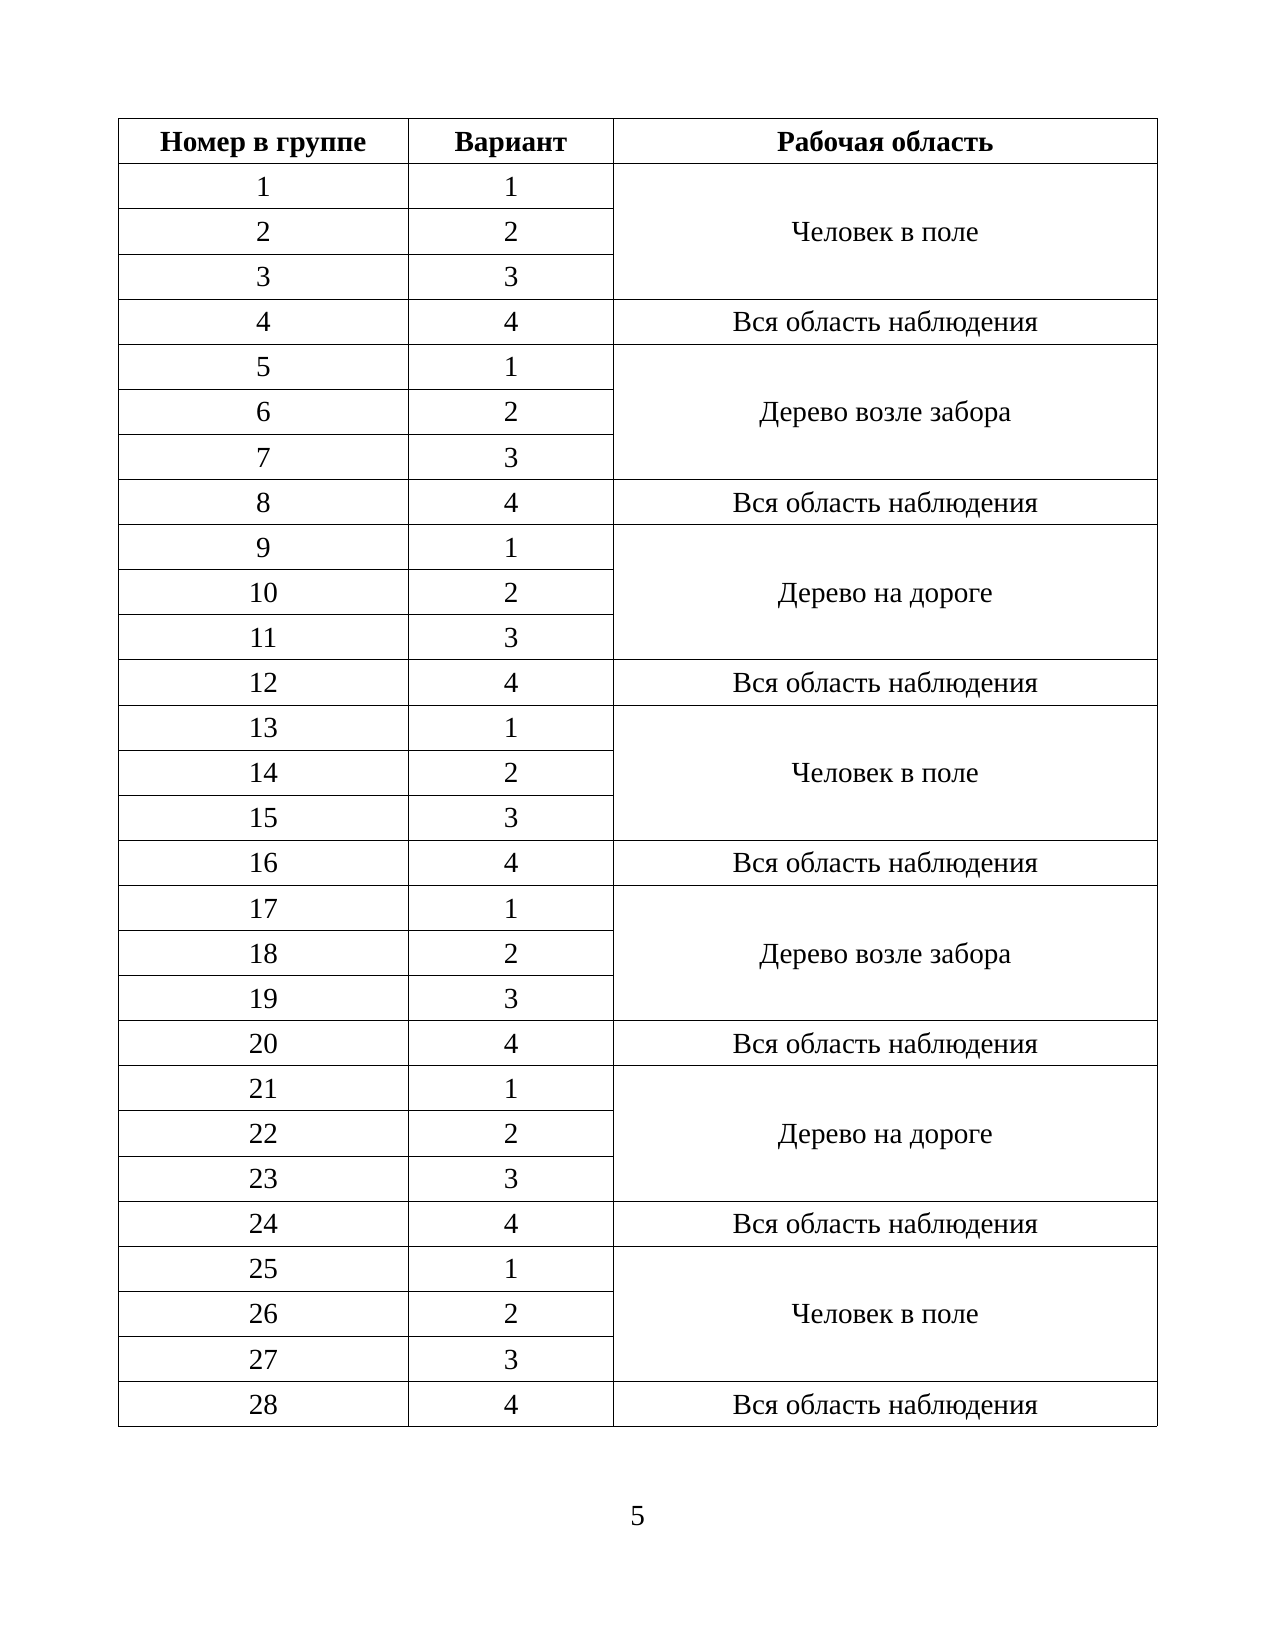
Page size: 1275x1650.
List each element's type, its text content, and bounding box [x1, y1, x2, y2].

table_cell 3 [409, 255, 613, 298]
table_cell 10 [119, 570, 408, 614]
table_cell 1 [409, 345, 613, 389]
table_cell 18 [119, 931, 408, 975]
table_cell 2 [409, 390, 613, 434]
table_cell Дерево возле забора [614, 886, 1157, 1020]
table_cell 4 [409, 1021, 613, 1065]
table_cell Вся область наблюдения [614, 841, 1157, 885]
table_header Номер в группе [119, 119, 408, 163]
table_cell Человек в поле [614, 1247, 1157, 1381]
table_cell 2 [409, 209, 613, 253]
table_cell 1 [409, 525, 613, 569]
table_cell 3 [409, 435, 613, 479]
table_cell Вся область наблюдения [614, 480, 1157, 524]
table_cell Человек в поле [614, 706, 1157, 840]
table_cell 2 [409, 751, 613, 795]
table_cell 6 [119, 390, 408, 434]
table_header Вариант [409, 119, 613, 163]
table_cell 2 [409, 1111, 613, 1156]
table_cell 3 [409, 1157, 613, 1201]
table_cell 1 [409, 706, 613, 749]
table_cell 4 [409, 480, 613, 524]
table_cell 1 [409, 1066, 613, 1110]
table_cell 27 [119, 1337, 408, 1381]
table_header Рабочая область [614, 119, 1157, 163]
table_cell 26 [119, 1292, 408, 1336]
table_cell 1 [409, 164, 613, 208]
table_cell 13 [119, 706, 408, 749]
table_cell 8 [119, 480, 408, 524]
table_cell 22 [119, 1111, 408, 1156]
table_cell 5 [119, 345, 408, 389]
table_cell 20 [119, 1021, 408, 1065]
table_cell Дерево на дороге [614, 1066, 1157, 1201]
table_cell 2 [119, 209, 408, 253]
table_cell 4 [409, 1202, 613, 1246]
table_cell 1 [119, 164, 408, 208]
table_cell 4 [409, 1382, 613, 1426]
table_cell 4 [119, 300, 408, 344]
table_cell 11 [119, 615, 408, 659]
table_cell 7 [119, 435, 408, 479]
table_cell Вся область наблюдения [614, 300, 1157, 344]
table_cell 3 [409, 796, 613, 840]
table_cell Вся область наблюдения [614, 1382, 1157, 1426]
table_cell 9 [119, 525, 408, 569]
table_cell 15 [119, 796, 408, 840]
table_cell 3 [409, 976, 613, 1020]
table_cell Дерево возле забора [614, 345, 1157, 479]
table_cell 23 [119, 1157, 408, 1201]
table_cell 12 [119, 660, 408, 704]
table_cell 24 [119, 1202, 408, 1246]
table_cell Вся область наблюдения [614, 1202, 1157, 1246]
table_cell 4 [409, 841, 613, 885]
table_cell 14 [119, 751, 408, 795]
table_cell 3 [119, 255, 408, 298]
table_cell 28 [119, 1382, 408, 1426]
table_cell 3 [409, 1337, 613, 1381]
table_cell 17 [119, 886, 408, 930]
table_cell 2 [409, 931, 613, 975]
table_cell 4 [409, 660, 613, 704]
table_cell Вся область наблюдения [614, 660, 1157, 704]
table_cell 4 [409, 300, 613, 344]
table_cell Вся область наблюдения [614, 1021, 1157, 1065]
table_cell 2 [409, 1292, 613, 1336]
table_cell 19 [119, 976, 408, 1020]
table_cell 21 [119, 1066, 408, 1110]
table_cell 1 [409, 1247, 613, 1291]
table_cell Человек в поле [614, 164, 1157, 298]
table_cell 3 [409, 615, 613, 659]
table_cell Дерево на дороге [614, 525, 1157, 659]
table_cell 1 [409, 886, 613, 930]
table_cell 16 [119, 841, 408, 885]
table_cell 2 [409, 570, 613, 614]
table_cell 25 [119, 1247, 408, 1291]
